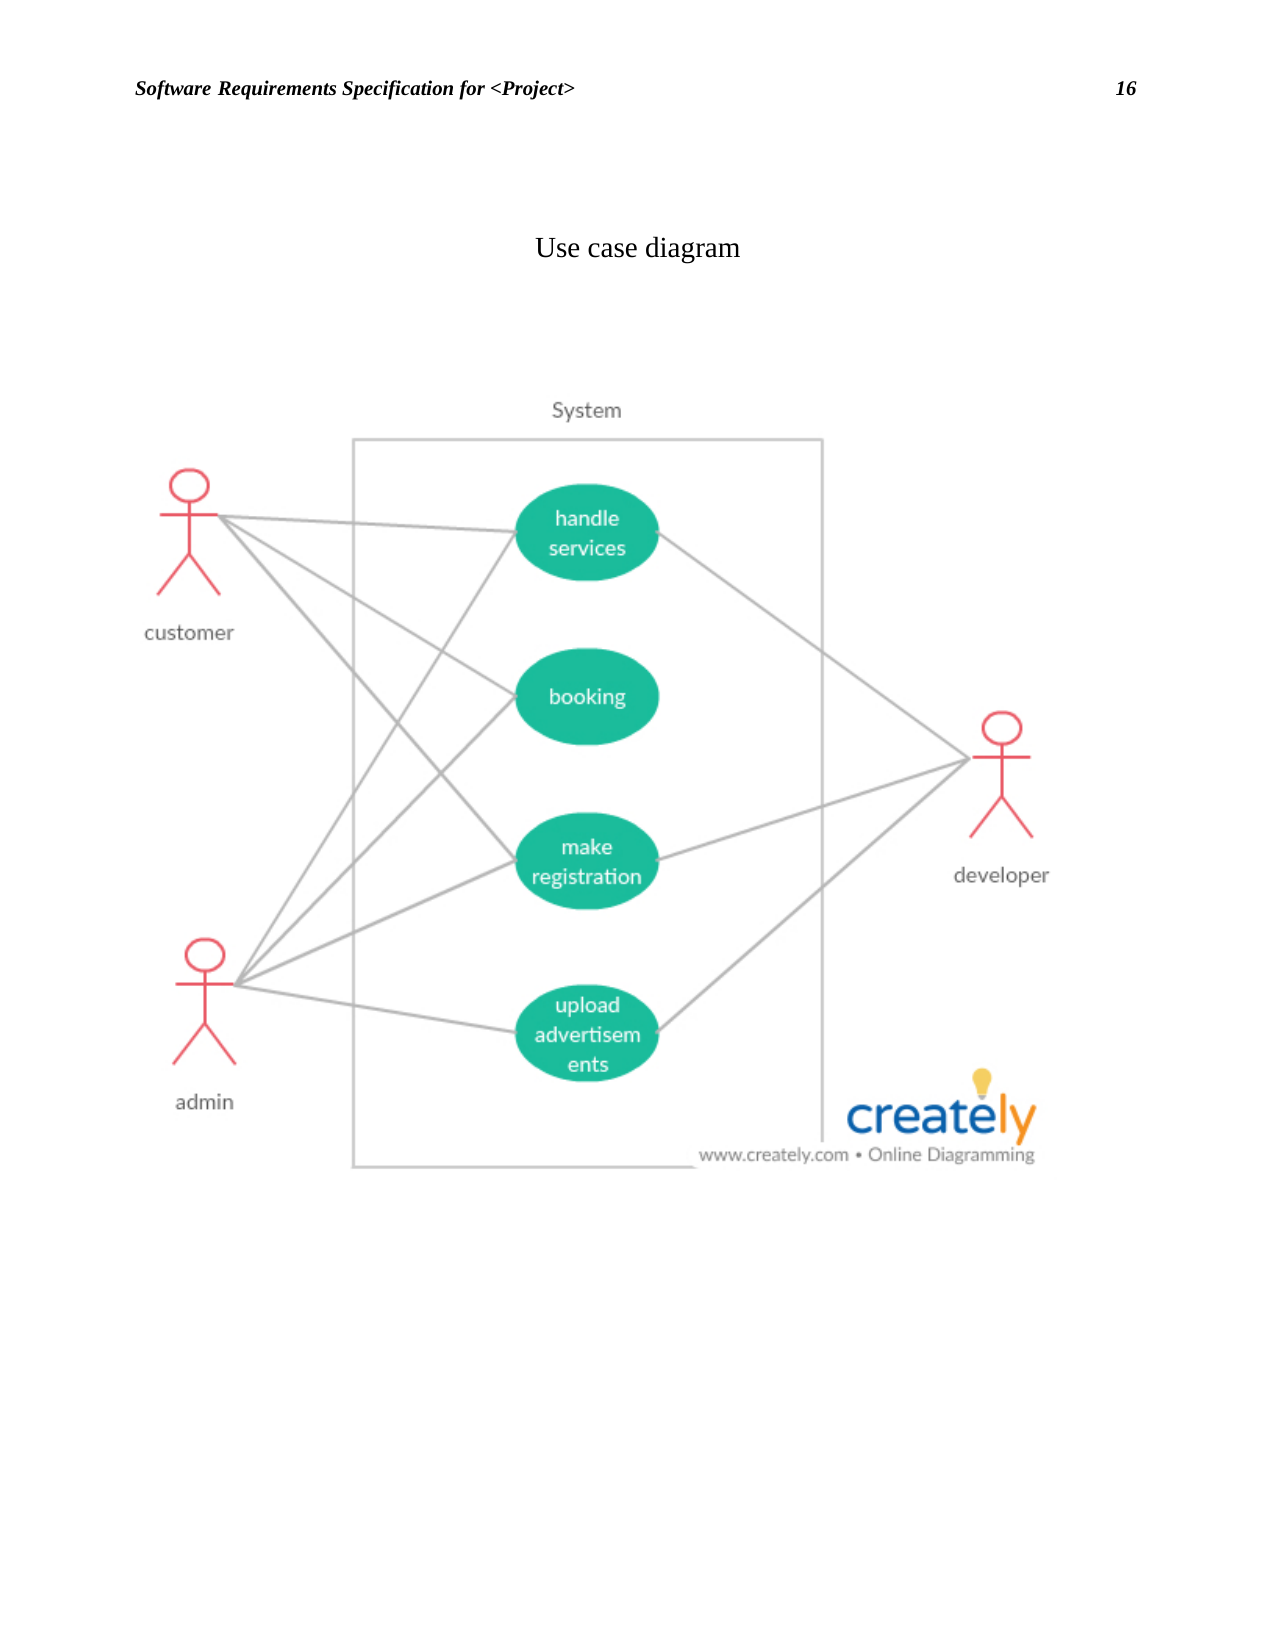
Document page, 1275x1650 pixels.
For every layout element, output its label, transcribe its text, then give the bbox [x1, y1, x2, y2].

text Use case diagram [135, 231, 1140, 264]
picture [135, 382, 1057, 1180]
